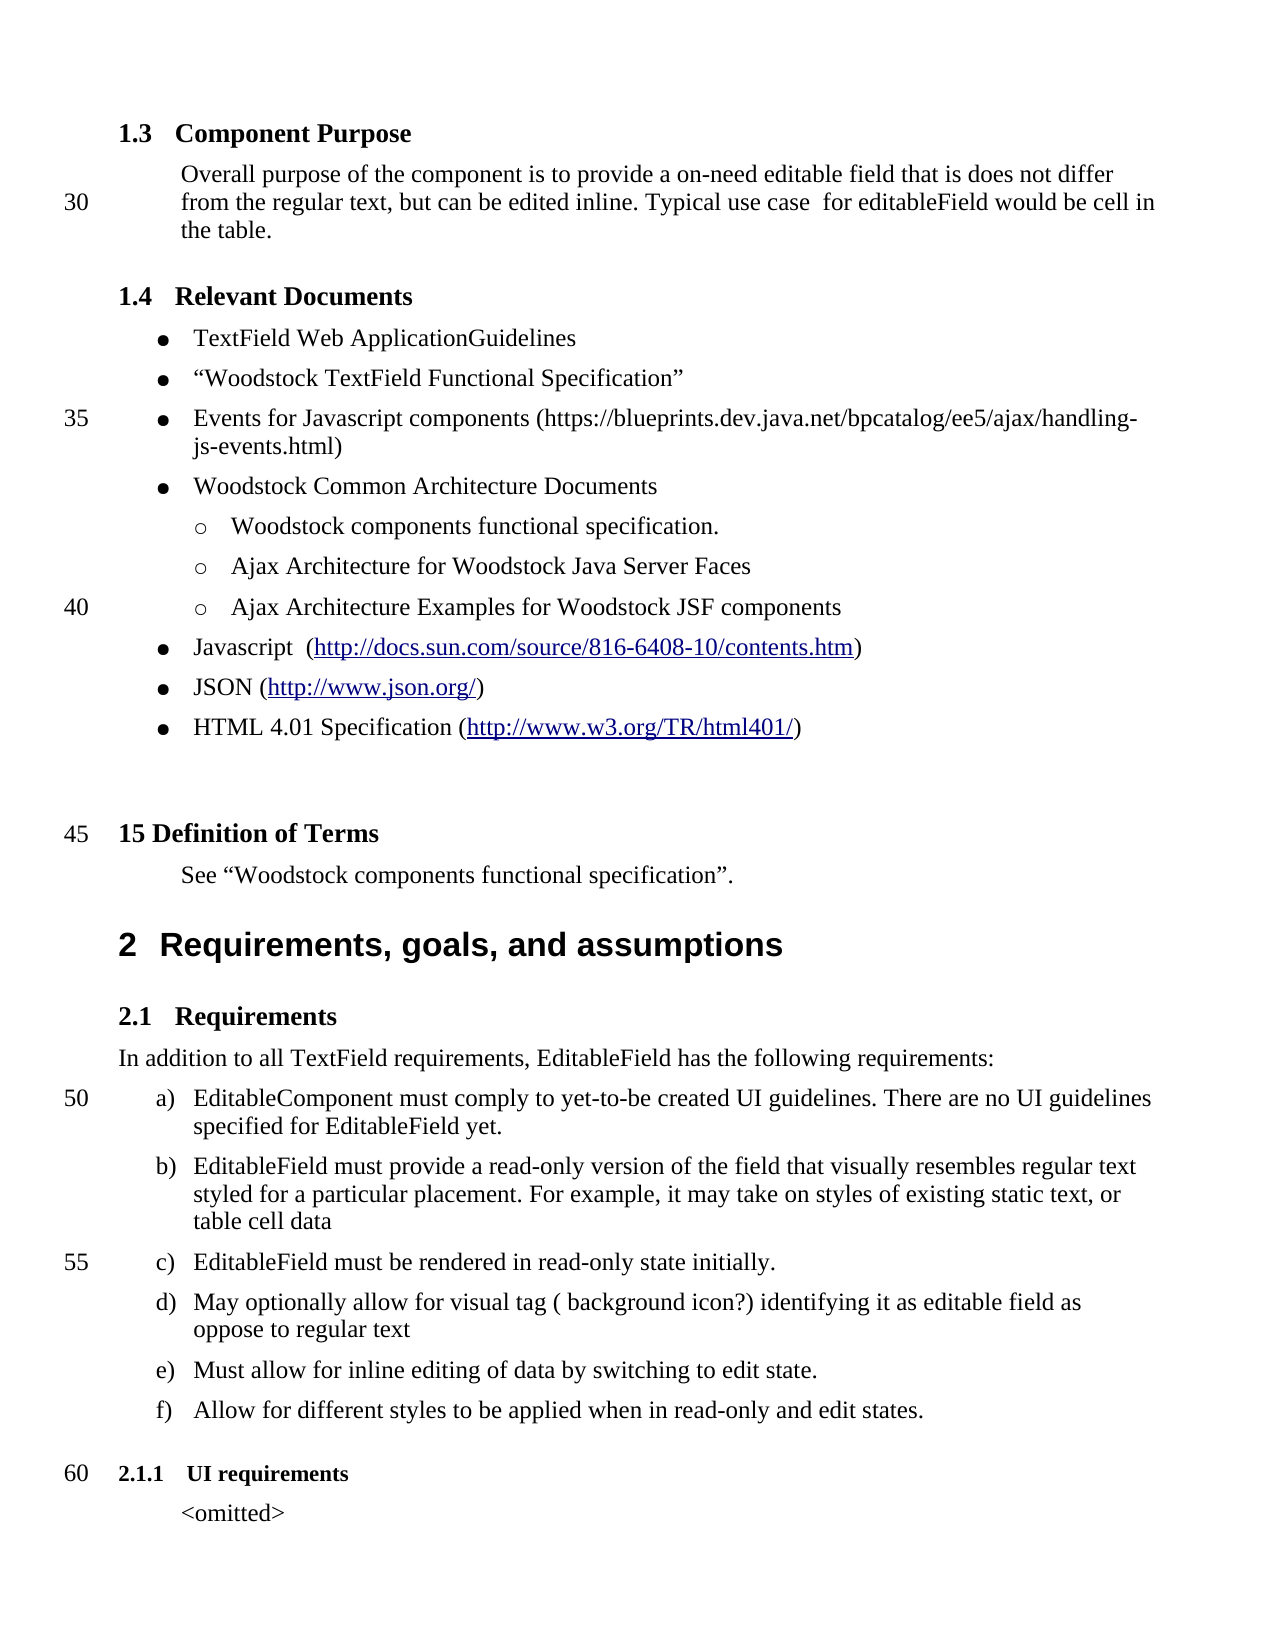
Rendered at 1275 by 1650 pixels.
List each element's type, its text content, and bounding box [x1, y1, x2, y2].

list “Woodstock TextField Functional Specification” [156, 364, 1157, 392]
subtitle Component Purpose [118, 118, 1157, 148]
text In addition to all TextField requirements, EditableField has the following requirements: [118, 1044, 1157, 1072]
list Ajax Architecture for Woodstock Java Server Faces [193, 552, 1157, 580]
list Woodstock components functional specification. [193, 512, 1157, 540]
subtitle UI requirements [118, 1461, 1157, 1487]
list EditableField must be rendered in read-only state initially. [156, 1248, 1157, 1275]
list TextField Web ApplicationGuidelines [156, 324, 1157, 351]
list EditableComponent must comply to yet-to-be created UI guidelines. There are no UI guidelines specified for EditableField yet. [156, 1084, 1157, 1139]
list Allow for different styles to be applied when in read-only and edit states. [156, 1396, 1157, 1424]
list HTML 4.01 Specification (http://www.w3.org/TR/html401/) [156, 713, 1157, 741]
list EditableField must provide a read-only version of the field that visually resembles regular text styled for a particular placement. For example, it may take on styles of existing static text, or table cell data [156, 1152, 1157, 1235]
list Must allow for inline editing of data by switching to edit state. [156, 1356, 1157, 1383]
list Woodstock Common Architecture Documents [156, 472, 1157, 500]
subtitle Requirements, goals, and assumptions [118, 926, 1157, 964]
list May optionally allow for visual tag ( background icon?) identifying it as editable field as oppose to regular text [156, 1288, 1157, 1343]
list Ajax Architecture Examples for Woodstock JSF components [193, 593, 1157, 620]
list Events for Javascript components (https://blueprints.dev.java.net/bpcatalog/ee5/ajax/handling-js-events.html) [156, 404, 1157, 459]
text See “Woodstock components functional specification”. [181, 861, 1157, 889]
list JSON (http://www.json.org/) [156, 673, 1157, 701]
subtitle Relevant Documents [118, 281, 1157, 311]
list Javascript (http://docs.sun.com/source/816-6408-10/contents.htm) [156, 633, 1157, 661]
subtitle Requirements [118, 1001, 1157, 1031]
text Overall purpose of the component is to provide a on-need editable field that is does not differ from the regular text, but can be edited inline. Typical use case for editableField would be cell in the table. [181, 161, 1157, 244]
text <omitted> [181, 1499, 1157, 1527]
subtitle 15 Definition of Terms [118, 819, 1157, 849]
